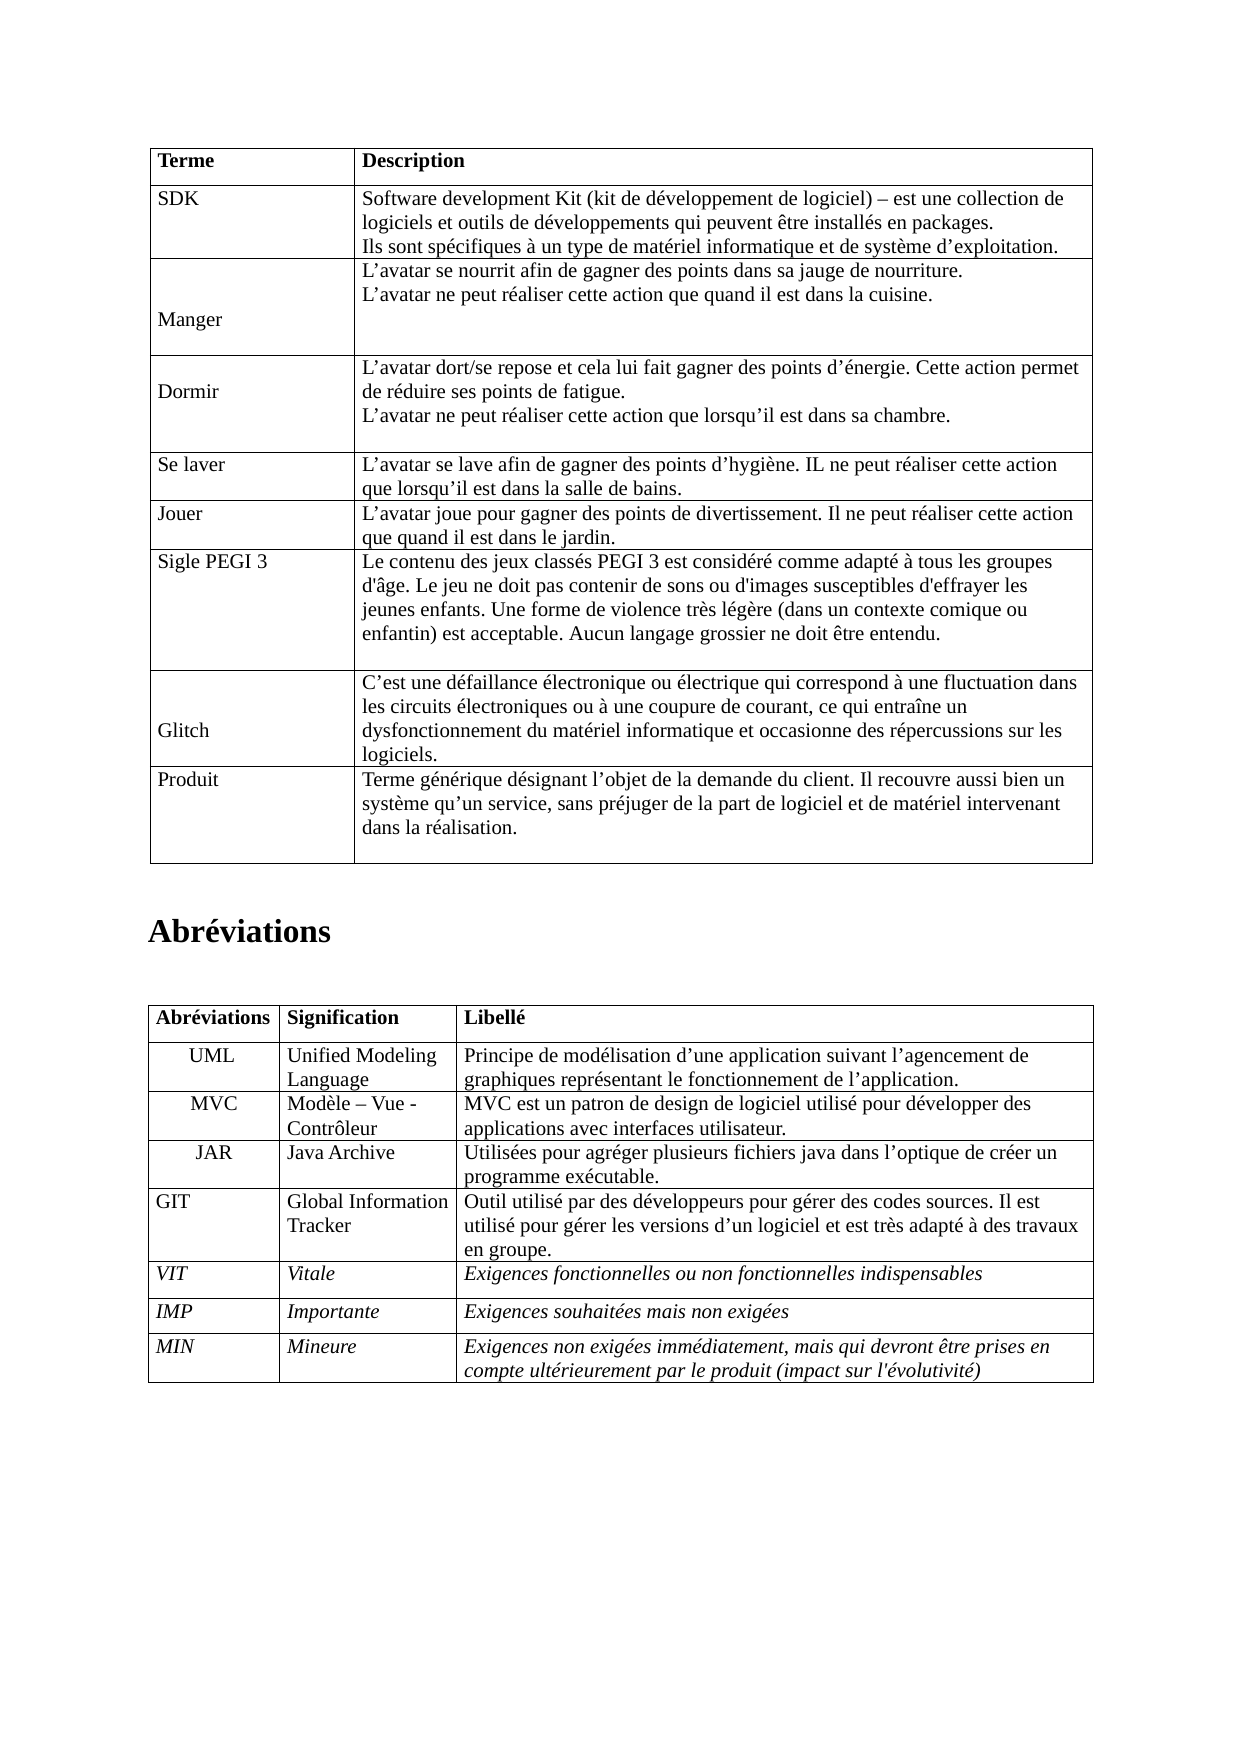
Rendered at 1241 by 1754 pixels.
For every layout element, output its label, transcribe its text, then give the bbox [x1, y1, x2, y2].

table_cell Exigences fonctionnelles ou non fonctionnelles indispensables [457, 1262, 1093, 1298]
table_cell MVC [149, 1092, 279, 1139]
table_cell Jouer [151, 501, 354, 549]
subtitle Abréviations [148, 912, 1093, 950]
table_cell Outil utilisé par des développeurs pour gérer des codes sources. Il est utilisé pour gérer les versions d’un logiciel et est très adapté à des travaux en groupe. [457, 1189, 1093, 1261]
table_cell Exigences souhaitées mais non exigées [457, 1299, 1093, 1333]
table_cell GIT [149, 1189, 279, 1261]
table_cell MVC est un patron de design de logiciel utilisé pour développer des applications avec interfaces utilisateur. [457, 1092, 1093, 1139]
table_cell Sigle PEGI 3 [151, 550, 354, 669]
table_cell Utilisées pour agréger plusieurs fichiers java dans l’optique de créer un programme exécutable. [457, 1141, 1093, 1188]
table_cell Software development Kit (kit de développement de logiciel) – est une collection de logiciels et outils de développements qui peuvent être installés en packages. Ils sont spécifiques à un type de matériel informatique et de système d’exploitation. [355, 186, 1092, 258]
table_cell Terme générique désignant l’objet de la demande du client. Il recouvre aussi bien un système qu’un service, sans préjuger de la part de logiciel et de matériel intervenant dans la réalisation. [355, 767, 1092, 863]
table_cell Mineure [280, 1334, 456, 1382]
table_cell Dormir [151, 356, 354, 451]
table_cell Le contenu des jeux classés PEGI 3 est considéré comme adapté à tous les groupes d'âge. Le jeu ne doit pas contenir de sons ou d'images susceptibles d'effrayer les jeunes enfants. Une forme de violence très légère (dans un contexte comique ou enfantin) est acceptable. Aucun langage grossier ne doit être entendu. [355, 550, 1092, 669]
table_cell L’avatar se lave afin de gagner des points d’hygiène. IL ne peut réaliser cette action que lorsqu’il est dans la salle de bains. [355, 453, 1092, 500]
table_header Abréviations [149, 1006, 279, 1042]
table_cell IMP [149, 1299, 279, 1333]
table_cell UML [149, 1043, 279, 1091]
table_cell JAR [149, 1141, 279, 1188]
table_cell C’est une défaillance électronique ou électrique qui correspond à une fluctuation dans les circuits électroniques ou à une coupure de courant, ce qui entraîne un dysfonctionnement du matériel informatique et occasionne des répercussions sur les logiciels. [355, 671, 1092, 766]
table_cell Produit [151, 767, 354, 863]
table_cell Exigences non exigées immédiatement, mais qui devront être prises en compte ultérieurement par le produit (impact sur l'évolutivité) [457, 1334, 1093, 1382]
table_header Libellé [457, 1006, 1093, 1042]
table_cell L’avatar joue pour gagner des points de divertissement. Il ne peut réaliser cette action que quand il est dans le jardin. [355, 501, 1092, 549]
table_cell L’avatar dort/se repose et cela lui fait gagner des points d’énergie. Cette action permet de réduire ses points de fatigue. L’avatar ne peut réaliser cette action que lorsqu’il est dans sa chambre. [355, 356, 1092, 451]
table_cell SDK [151, 186, 354, 258]
table_cell L’avatar se nourrit afin de gagner des points dans sa jauge de nourriture. L’avatar ne peut réaliser cette action que quand il est dans la cuisine. [355, 259, 1092, 354]
table_header Signification [280, 1006, 456, 1042]
table_cell Principe de modélisation d’une application suivant l’agencement de graphiques représentant le fonctionnement de l’application. [457, 1043, 1093, 1091]
table_cell MIN [149, 1334, 279, 1382]
table_cell Global Information Tracker [280, 1189, 456, 1261]
table_cell Modèle – Vue - Contrôleur [280, 1092, 456, 1139]
table_cell Manger [151, 259, 354, 354]
table_cell Vitale [280, 1262, 456, 1298]
table_cell Unified Modeling Language [280, 1043, 456, 1091]
table_cell VIT [149, 1262, 279, 1298]
table_cell Glitch [151, 671, 354, 766]
table_cell Importante [280, 1299, 456, 1333]
table_header Description [355, 149, 1092, 185]
table_cell Se laver [151, 453, 354, 500]
table_header Terme [151, 149, 354, 185]
table_cell Java Archive [280, 1141, 456, 1188]
